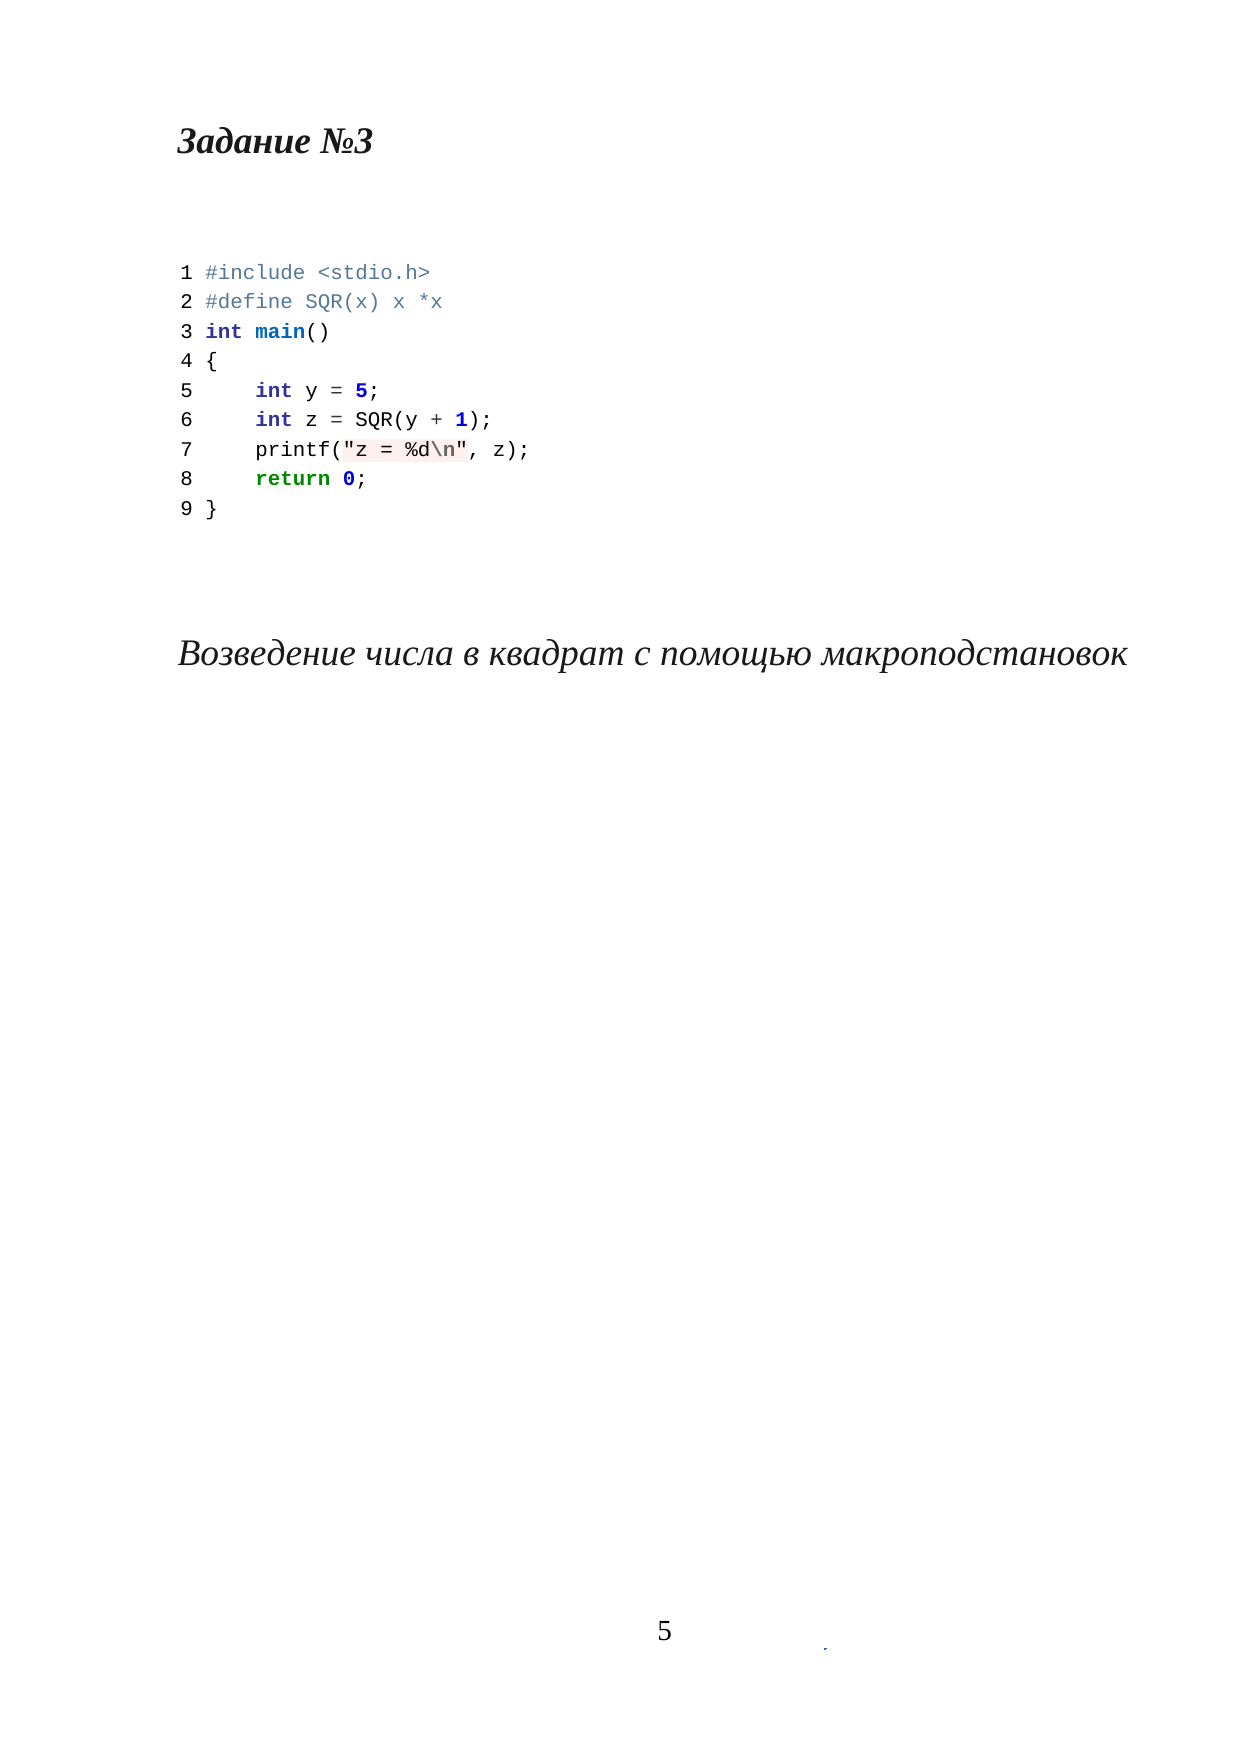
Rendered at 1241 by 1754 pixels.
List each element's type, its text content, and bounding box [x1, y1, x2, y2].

text Задание №3 [177, 118, 1152, 161]
table_header #include <stdio.h> #define SQR(x) x *x int main() { int y = 5; int z = SQR(y + 1); printf("z = %d\n", z); return 0; } [202, 259, 1033, 560]
table_header 1 2 3 4 5 6 7 8 9 [177, 259, 202, 560]
text Возведение числа в квадрат с помощью макроподстановок [177, 630, 1152, 673]
